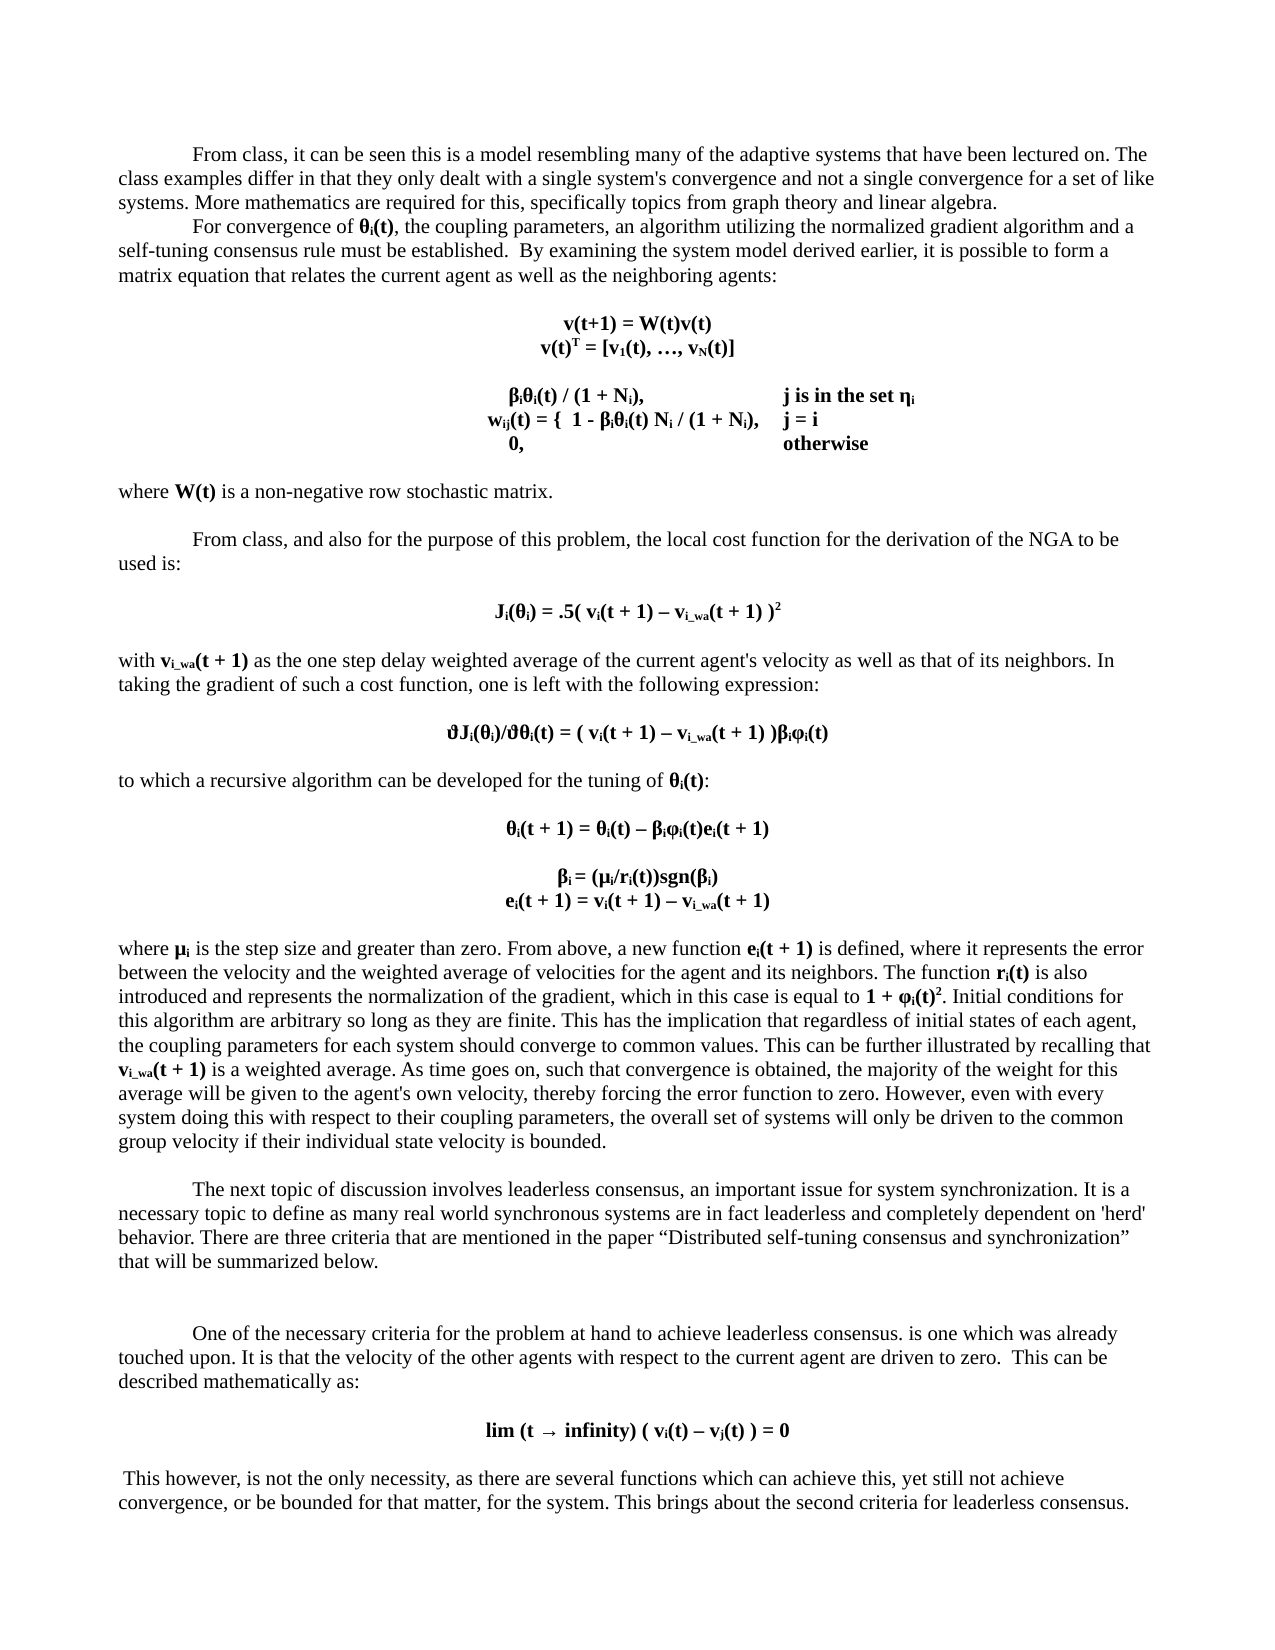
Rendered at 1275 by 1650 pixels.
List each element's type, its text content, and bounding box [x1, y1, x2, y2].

text The next topic of discussion involves leaderless consensus, an important issue for system synchronization. It is a necessary topic to define as many real world synchronous systems are in fact leaderless and completely dependent on 'herd' behavior. There are three criteria that are mentioned in the paper “Distributed self-tuning consensus and synchronization” that will be summarized below. [118, 1177, 1157, 1273]
text ei(t + 1) = vi(t + 1) – vi_wa(t + 1) [118, 888, 1157, 912]
text with vi_wa(t + 1) as the one step delay weighted average of the current agent's velocity as well as that of its neighbors. In taking the gradient of such a cost function, one is left with the following expression: [118, 647, 1157, 696]
text lim (t → infinity) ( vi(t) – vj(t) ) = 0 [118, 1417, 1157, 1442]
text For convergence of θi(t), the coupling parameters, an algorithm utilizing the normalized gradient algorithm and a self-tuning consensus rule must be established. By examining the system model derived earlier, it is possible to form a matrix equation that relates the current agent as well as the neighboring agents: [118, 214, 1157, 287]
text to which a recursive algorithm can be developed for the tuning of θi(t): [118, 768, 1157, 792]
text 0, otherwise [118, 431, 1157, 455]
text v(t+1) = W(t)v(t) [118, 311, 1157, 335]
text βiθi(t) / (1 + Ni), j is in the set ηi [118, 383, 1157, 407]
text v(t)T = [v1(t), …, vN(t)] [118, 335, 1157, 359]
text From class, and also for the purpose of this problem, the local cost function for the derivation of the NGA to be used is: [118, 527, 1157, 575]
text wij(t) = { 1 - βiθi(t) Ni / (1 + Ni), j = i [118, 407, 1157, 431]
text Ji(θi) = .5( vi(t + 1) – vi_wa(t + 1) )2 [118, 599, 1157, 623]
text βi = (μi/ri(t))sgn(βi) [118, 864, 1157, 888]
text where μi is the step size and greater than zero. From above, a new function ei(t + 1) is defined, where it represents the error between the velocity and the weighted average of velocities for the agent and its neighbors. The function ri(t) is also introduced and represents the normalization of the gradient, which in this case is equal to 1 + φi(t)2. Initial conditions for this algorithm are arbitrary so long as they are finite. This has the implication that regardless of initial states of each agent, the coupling parameters for each system should converge to common values. This can be further illustrated by recalling that vi_wa(t + 1) is a weighted average. As time goes on, such that convergence is obtained, the majority of the weight for this average will be given to the agent's own velocity, thereby forcing the error function to zero. However, even with every system doing this with respect to their coupling parameters, the overall set of systems will only be driven to the common group velocity if their individual state velocity is bounded. [118, 936, 1157, 1153]
text One of the necessary criteria for the problem at hand to achieve leaderless consensus. is one which was already touched upon. It is that the velocity of the other agents with respect to the current agent are driven to zero. This can be described mathematically as: [118, 1321, 1157, 1393]
text where W(t) is a non-negative row stochastic matrix. [118, 479, 1157, 503]
text This however, is not the only necessity, as there are several functions which can achieve this, yet still not achieve convergence, or be bounded for that matter, for the system. This brings about the second criteria for leaderless consensus. [118, 1466, 1157, 1514]
text From class, it can be seen this is a model resembling many of the adaptive systems that have been lectured on. The class examples differ in that they only dealt with a single system's convergence and not a single convergence for a set of like systems. More mathematics are required for this, specifically topics from graph theory and linear algebra. [118, 142, 1157, 214]
text ϑJi(θi)/ϑθi(t) = ( vi(t + 1) – vi_wa(t + 1) )βiφi(t) [118, 720, 1157, 744]
text θi(t + 1) = θi(t) – βiφi(t)ei(t + 1) [118, 816, 1157, 840]
